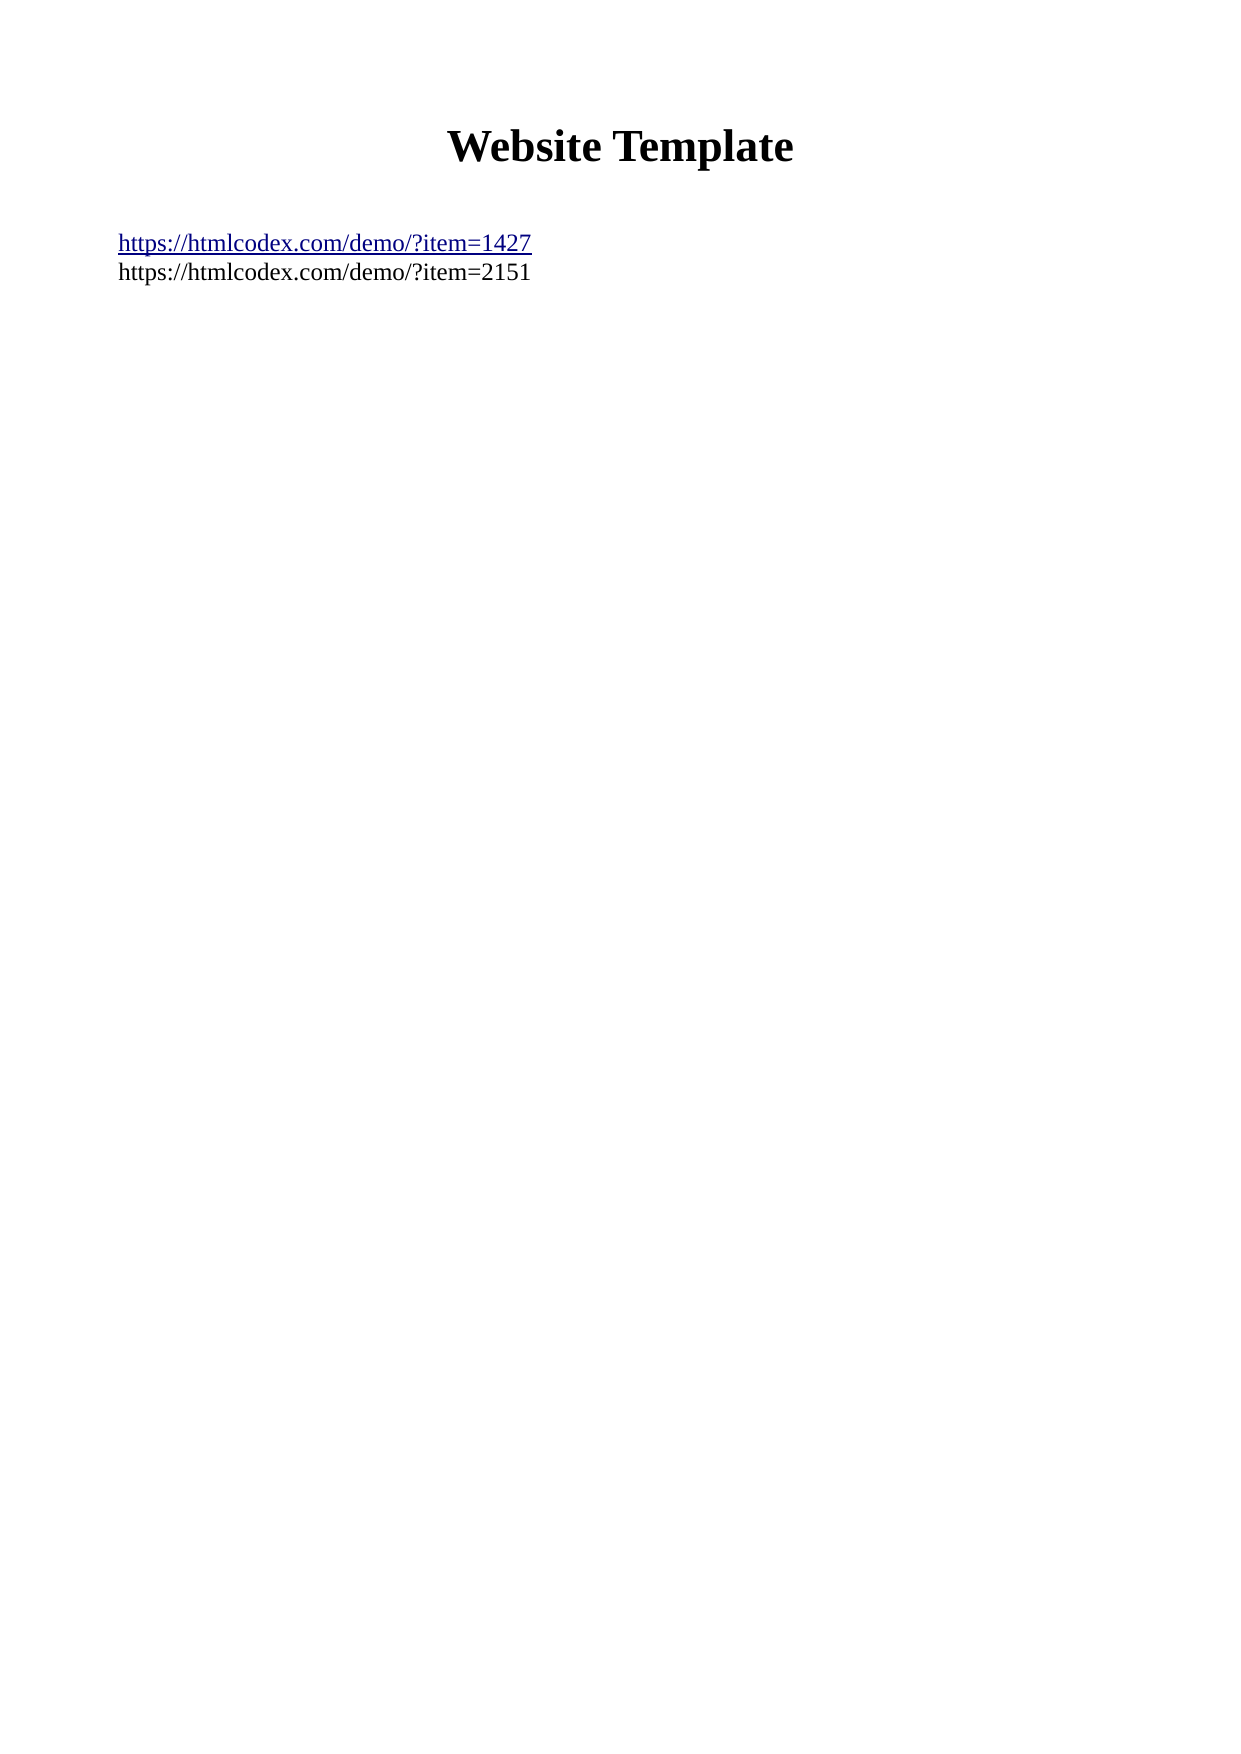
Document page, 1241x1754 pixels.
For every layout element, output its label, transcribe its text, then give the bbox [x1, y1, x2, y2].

text Website Template [118, 118, 1122, 171]
text https://htmlcodex.com/demo/?item=2151 [118, 257, 1122, 286]
text https://htmlcodex.com/demo/?item=1427 [118, 228, 1122, 257]
